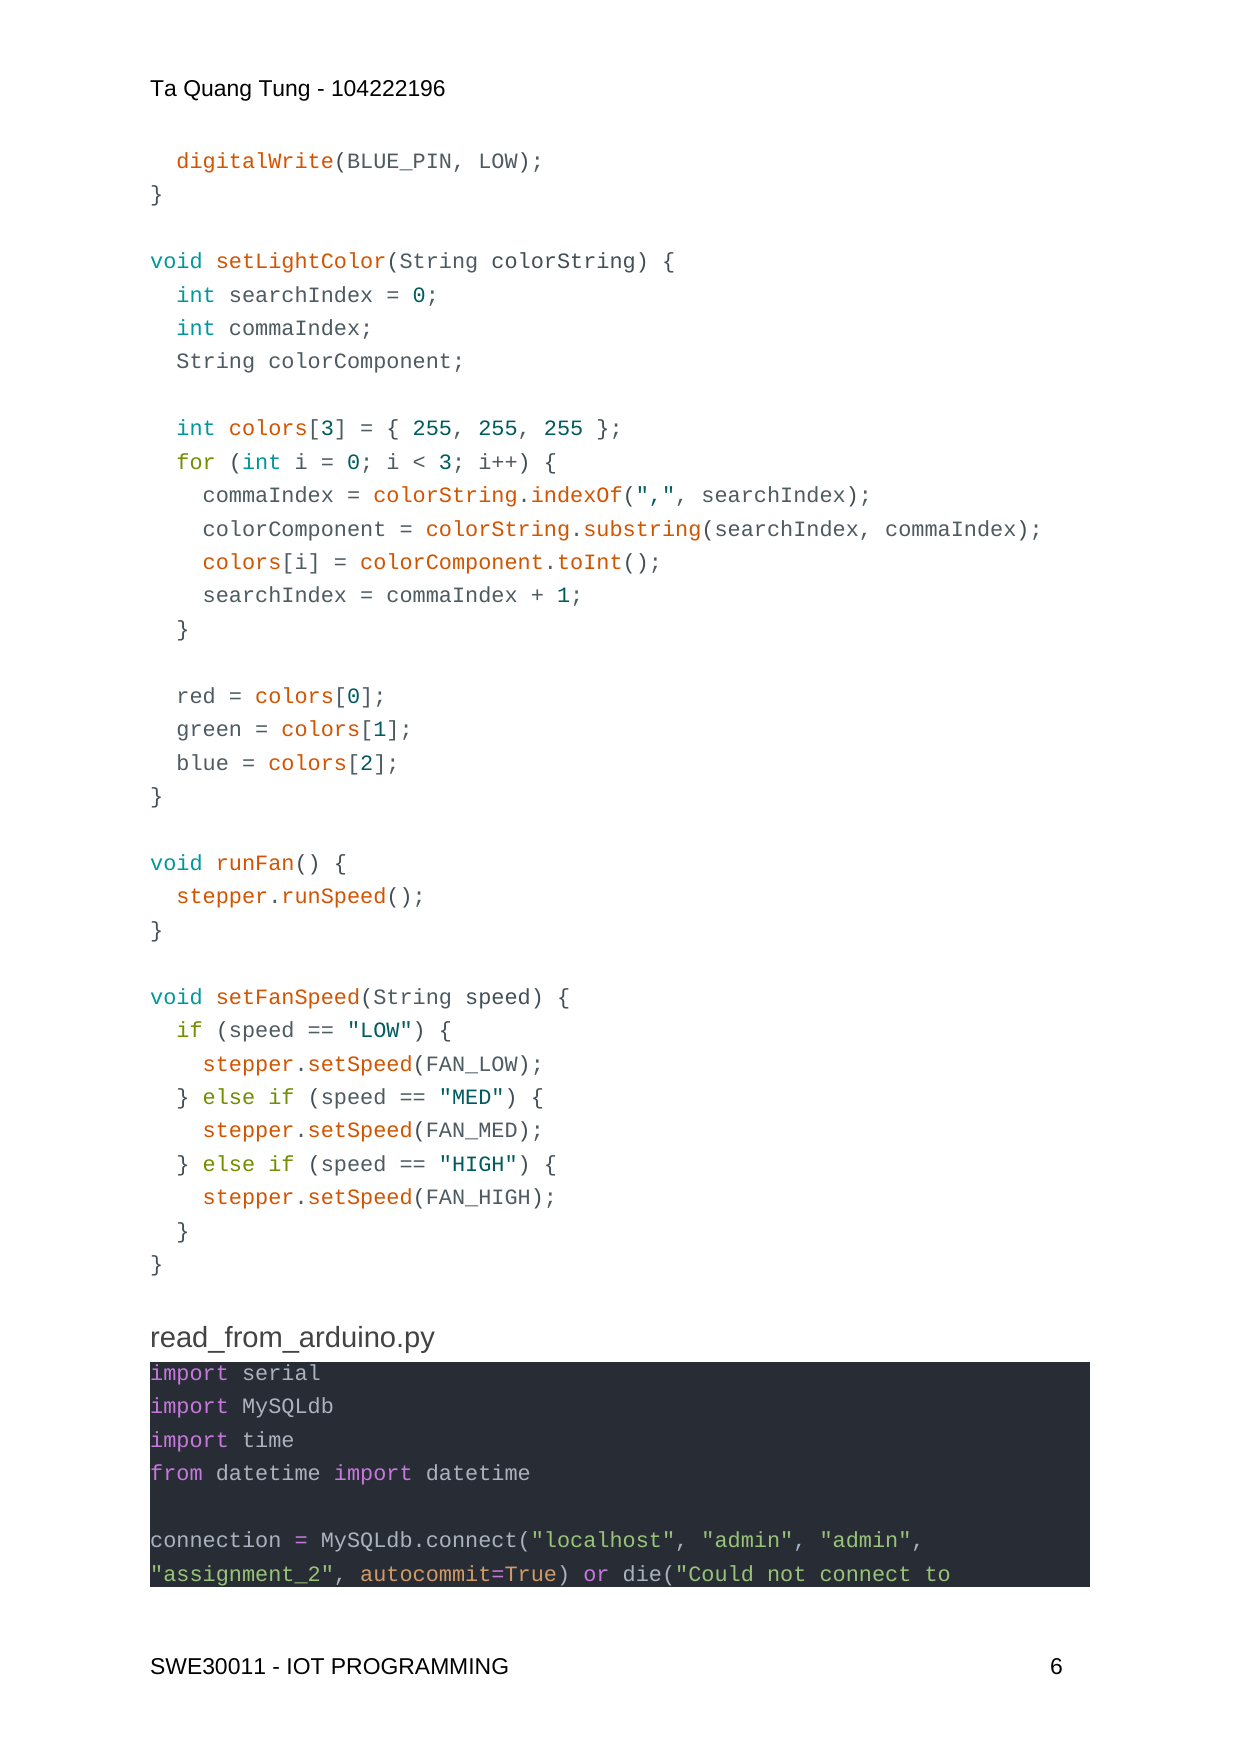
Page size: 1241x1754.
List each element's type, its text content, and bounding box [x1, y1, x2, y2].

text void setLightColor(String colorString) { [150, 250, 1090, 275]
text } else if (speed == "MED") { [150, 1086, 1090, 1111]
text connection = MySQLdb.connect("localhost", "admin", "admin", "assignment_2", autocommit=True) or die("Could not connect to [150, 1529, 1090, 1587]
text colors[i] = colorComponent.toInt(); [150, 551, 1090, 576]
text } [150, 618, 1090, 643]
text import time [150, 1429, 1090, 1454]
text import MySQLdb [150, 1396, 1090, 1420]
text stepper.setSpeed(FAN_MED); [150, 1120, 1090, 1144]
text } else if (speed == "HIGH") { [150, 1153, 1090, 1178]
text } [150, 785, 1090, 810]
text digitalWrite(BLUE_PIN, LOW); [150, 150, 1090, 175]
text for (int i = 0; i < 3; i++) { [150, 451, 1090, 476]
text stepper.setSpeed(FAN_LOW); [150, 1053, 1090, 1078]
text } [150, 1220, 1090, 1245]
text blue = colors[2]; [150, 752, 1090, 777]
text int colors[3] = { 255, 255, 255 }; [150, 417, 1090, 442]
text red = colors[0]; [150, 685, 1090, 710]
text int searchIndex = 0; [150, 284, 1090, 308]
text import serial [150, 1362, 1090, 1387]
text } [150, 1253, 1090, 1278]
text if (speed == "LOW") { [150, 1019, 1090, 1044]
text stepper.setSpeed(FAN_HIGH); [150, 1187, 1090, 1211]
text } [150, 183, 1090, 208]
text int commaIndex; [150, 317, 1090, 342]
text void setFanSpeed(String speed) { [150, 986, 1090, 1011]
text } [150, 919, 1090, 944]
text stepper.runSpeed(); [150, 886, 1090, 910]
subtitle read_from_arduino.py [150, 1320, 1090, 1354]
text green = colors[1]; [150, 718, 1090, 743]
text String colorComponent; [150, 351, 1090, 375]
text void runFan() { [150, 852, 1090, 877]
text searchIndex = commaIndex + 1; [150, 585, 1090, 609]
text from datetime import datetime [150, 1462, 1090, 1487]
text commaIndex = colorString.indexOf(",", searchIndex); [150, 484, 1090, 509]
text colorComponent = colorString.substring(searchIndex, commaIndex); [150, 518, 1090, 543]
